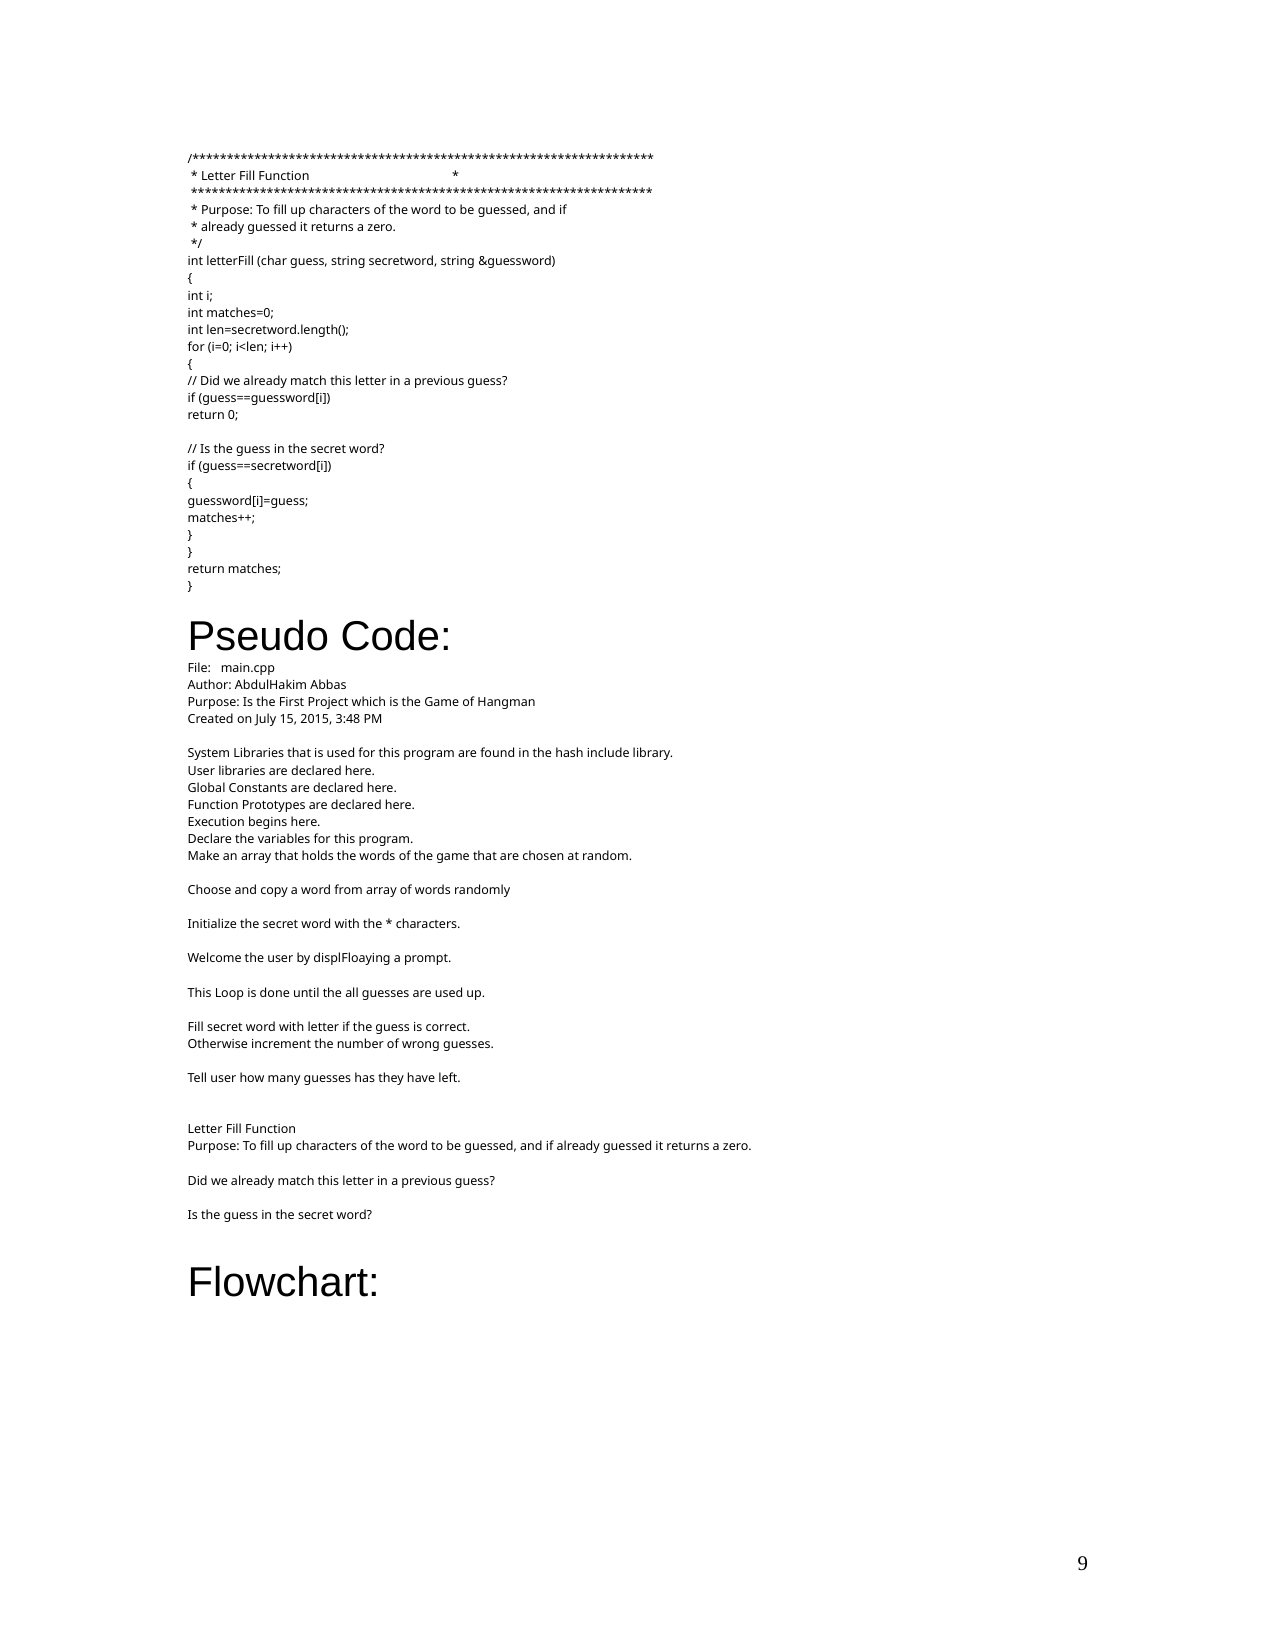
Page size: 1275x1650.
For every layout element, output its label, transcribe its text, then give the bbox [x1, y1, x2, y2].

list int matches=0; [187, 304, 1087, 321]
list for (i=0; i<len; i++) [187, 338, 1087, 355]
list Make an array that holds the words of the game that are chosen at random. [187, 847, 1087, 864]
list * Purpose: To fill up characters of the word to be guessed, and if [187, 201, 1087, 218]
list Flowchart: [187, 1257, 1087, 1305]
list */ [187, 235, 1087, 252]
list // Is the guess in the secret word? [187, 440, 1087, 457]
list } [187, 526, 1087, 543]
list if (guess==guessword[i]) [187, 389, 1087, 406]
list if (guess==secretword[i]) [187, 457, 1087, 474]
list int letterFill (char guess, string secretword, string &guessword) [187, 252, 1087, 269]
list * Letter Fill Function * [187, 167, 1087, 184]
list return 0; [187, 406, 1087, 423]
list { [187, 474, 1087, 492]
list { [187, 269, 1087, 287]
list File: main.cpp [187, 659, 1087, 676]
list Pseudo Code: [187, 611, 1087, 659]
list Declare the variables for this program. [187, 830, 1087, 847]
list Choose and copy a word from array of words randomly [187, 881, 1087, 898]
list Initialize the secret word with the * characters. [187, 915, 1087, 932]
list { [187, 355, 1087, 372]
list Did we already match this letter in a previous guess? [187, 1172, 1087, 1189]
list Global Constants are declared here. [187, 779, 1087, 796]
list Is the guess in the secret word? [187, 1206, 1087, 1223]
list * already guessed it returns a zero. [187, 218, 1087, 235]
list // Did we already match this letter in a previous guess? [187, 372, 1087, 389]
list Letter Fill Function [187, 1120, 1087, 1137]
list int len=secretword.length(); [187, 321, 1087, 338]
list Function Prototypes are declared here. [187, 796, 1087, 813]
list Fill secret word with letter if the guess is correct. [187, 1018, 1087, 1035]
list User libraries are declared here. [187, 762, 1087, 779]
list System Libraries that is used for this program are found in the hash include library. [187, 744, 1087, 762]
list /******************************************************************* [187, 150, 1087, 167]
list Purpose: To fill up characters of the word to be guessed, and if already guessed it returns a zero. [187, 1137, 1087, 1154]
list } [187, 577, 1087, 594]
list Execution begins here. [187, 813, 1087, 830]
list Welcome the user by displFloaying a prompt. [187, 949, 1087, 967]
list Author: AbdulHakim Abbas [187, 676, 1087, 693]
list matches++; [187, 509, 1087, 526]
list Tell user how many guesses has they have left. [187, 1069, 1087, 1086]
list Created on July 15, 2015, 3:48 PM [187, 710, 1087, 727]
list int i; [187, 287, 1087, 304]
list Otherwise increment the number of wrong guesses. [187, 1035, 1087, 1052]
list Purpose: Is the First Project which is the Game of Hangman [187, 693, 1087, 710]
list return matches; [187, 560, 1087, 577]
list ******************************************************************* [187, 184, 1087, 201]
list guessword[i]=guess; [187, 492, 1087, 509]
list } [187, 543, 1087, 560]
list This Loop is done until the all guesses are used up. [187, 984, 1087, 1001]
